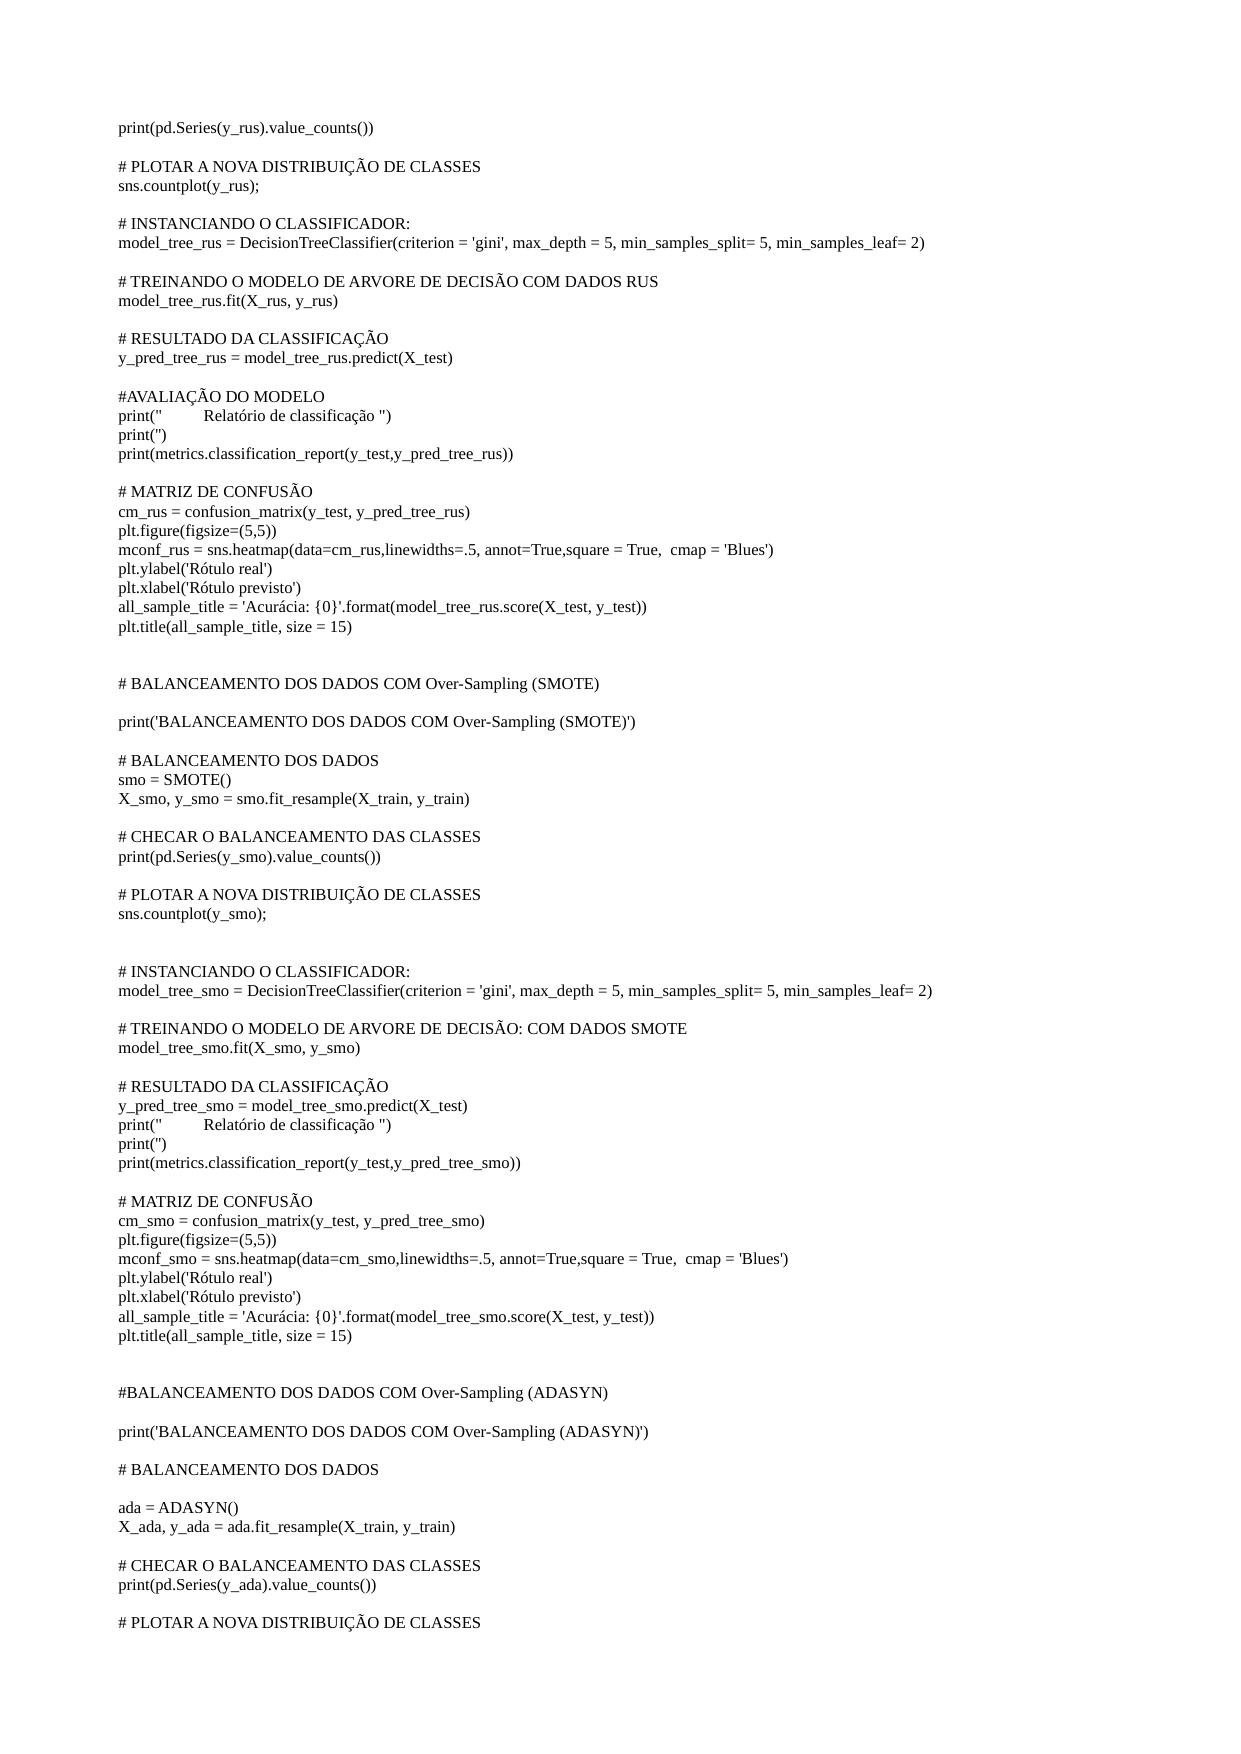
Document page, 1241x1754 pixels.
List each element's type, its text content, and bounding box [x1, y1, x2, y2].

text model_tree_smo.fit(X_smo, y_smo) [118, 1038, 1122, 1057]
text # MATRIZ DE CONFUSÃO [118, 1191, 1122, 1211]
text plt.xlabel('Rótulo previsto') [118, 1287, 1122, 1306]
text # PLOTAR A NOVA DISTRIBUIÇÃO DE CLASSES [118, 156, 1122, 176]
text print(pd.Series(y_rus).value_counts()) [118, 118, 1122, 137]
text X_ada, y_ada = ada.fit_resample(X_train, y_train) [118, 1517, 1122, 1536]
text all_sample_title = 'Acurácia: {0}'.format(model_tree_rus.score(X_test, y_test)) [118, 597, 1122, 616]
text plt.ylabel('Rótulo real') [118, 1268, 1122, 1287]
text plt.figure(figsize=(5,5)) [118, 521, 1122, 540]
text # INSTANCIANDO O CLASSIFICADOR: [118, 961, 1122, 981]
text print(metrics.classification_report(y_test,y_pred_tree_smo)) [118, 1153, 1122, 1172]
text print(pd.Series(y_ada).value_counts()) [118, 1575, 1122, 1594]
text print('BALANCEAMENTO DOS DADOS COM Over-Sampling (ADASYN)') [118, 1421, 1122, 1441]
text # BALANCEAMENTO DOS DADOS [118, 751, 1122, 770]
text mconf_smo = sns.heatmap(data=cm_smo,linewidths=.5, annot=True,square = True, cmap = 'Blues') [118, 1249, 1122, 1268]
text #BALANCEAMENTO DOS DADOS COM Over-Sampling (ADASYN) [118, 1383, 1122, 1402]
text # MATRIZ DE CONFUSÃO [118, 482, 1122, 501]
text plt.title(all_sample_title, size = 15) [118, 616, 1122, 636]
text plt.ylabel('Rótulo real') [118, 559, 1122, 578]
text ada = ADASYN() [118, 1498, 1122, 1517]
text #AVALIAÇÃO DO MODELO [118, 386, 1122, 406]
text y_pred_tree_smo = model_tree_smo.predict(X_test) [118, 1096, 1122, 1115]
text # BALANCEAMENTO DOS DADOS COM Over-Sampling (SMOTE) [118, 674, 1122, 693]
text # CHECAR O BALANCEAMENTO DAS CLASSES [118, 827, 1122, 846]
text all_sample_title = 'Acurácia: {0}'.format(model_tree_smo.score(X_test, y_test)) [118, 1306, 1122, 1326]
text print(metrics.classification_report(y_test,y_pred_tree_rus)) [118, 444, 1122, 463]
text print(pd.Series(y_smo).value_counts()) [118, 846, 1122, 866]
text # CHECAR O BALANCEAMENTO DAS CLASSES [118, 1556, 1122, 1575]
text print('') [118, 425, 1122, 444]
text # BALANCEAMENTO DOS DADOS [118, 1460, 1122, 1479]
text plt.title(all_sample_title, size = 15) [118, 1326, 1122, 1345]
text # RESULTADO DA CLASSIFICAÇÃO [118, 1076, 1122, 1096]
text print(" Relatório de classificação ") [118, 406, 1122, 425]
text # RESULTADO DA CLASSIFICAÇÃO [118, 329, 1122, 348]
text print('') [118, 1134, 1122, 1153]
text plt.xlabel('Rótulo previsto') [118, 578, 1122, 597]
text mconf_rus = sns.heatmap(data=cm_rus,linewidths=.5, annot=True,square = True, cmap = 'Blues') [118, 540, 1122, 559]
text model_tree_rus = DecisionTreeClassifier(criterion = 'gini', max_depth = 5, min_samples_split= 5, min_samples_leaf= 2) [118, 233, 1122, 252]
text print(" Relatório de classificação ") [118, 1115, 1122, 1134]
text # INSTANCIANDO O CLASSIFICADOR: [118, 214, 1122, 233]
text plt.figure(figsize=(5,5)) [118, 1230, 1122, 1249]
text # PLOTAR A NOVA DISTRIBUIÇÃO DE CLASSES [118, 885, 1122, 904]
text cm_rus = confusion_matrix(y_test, y_pred_tree_rus) [118, 501, 1122, 521]
text # PLOTAR A NOVA DISTRIBUIÇÃO DE CLASSES [118, 1613, 1122, 1632]
text sns.countplot(y_smo); [118, 904, 1122, 923]
text y_pred_tree_rus = model_tree_rus.predict(X_test) [118, 348, 1122, 367]
text cm_smo = confusion_matrix(y_test, y_pred_tree_smo) [118, 1211, 1122, 1230]
text sns.countplot(y_rus); [118, 176, 1122, 195]
text print('BALANCEAMENTO DOS DADOS COM Over-Sampling (SMOTE)') [118, 712, 1122, 731]
text # TREINANDO O MODELO DE ARVORE DE DECISÃO: COM DADOS SMOTE [118, 1019, 1122, 1038]
text model_tree_rus.fit(X_rus, y_rus) [118, 291, 1122, 310]
text smo = SMOTE() [118, 770, 1122, 789]
text model_tree_smo = DecisionTreeClassifier(criterion = 'gini', max_depth = 5, min_samples_split= 5, min_samples_leaf= 2) [118, 981, 1122, 1000]
text # TREINANDO O MODELO DE ARVORE DE DECISÃO COM DADOS RUS [118, 271, 1122, 291]
text X_smo, y_smo = smo.fit_resample(X_train, y_train) [118, 789, 1122, 808]
